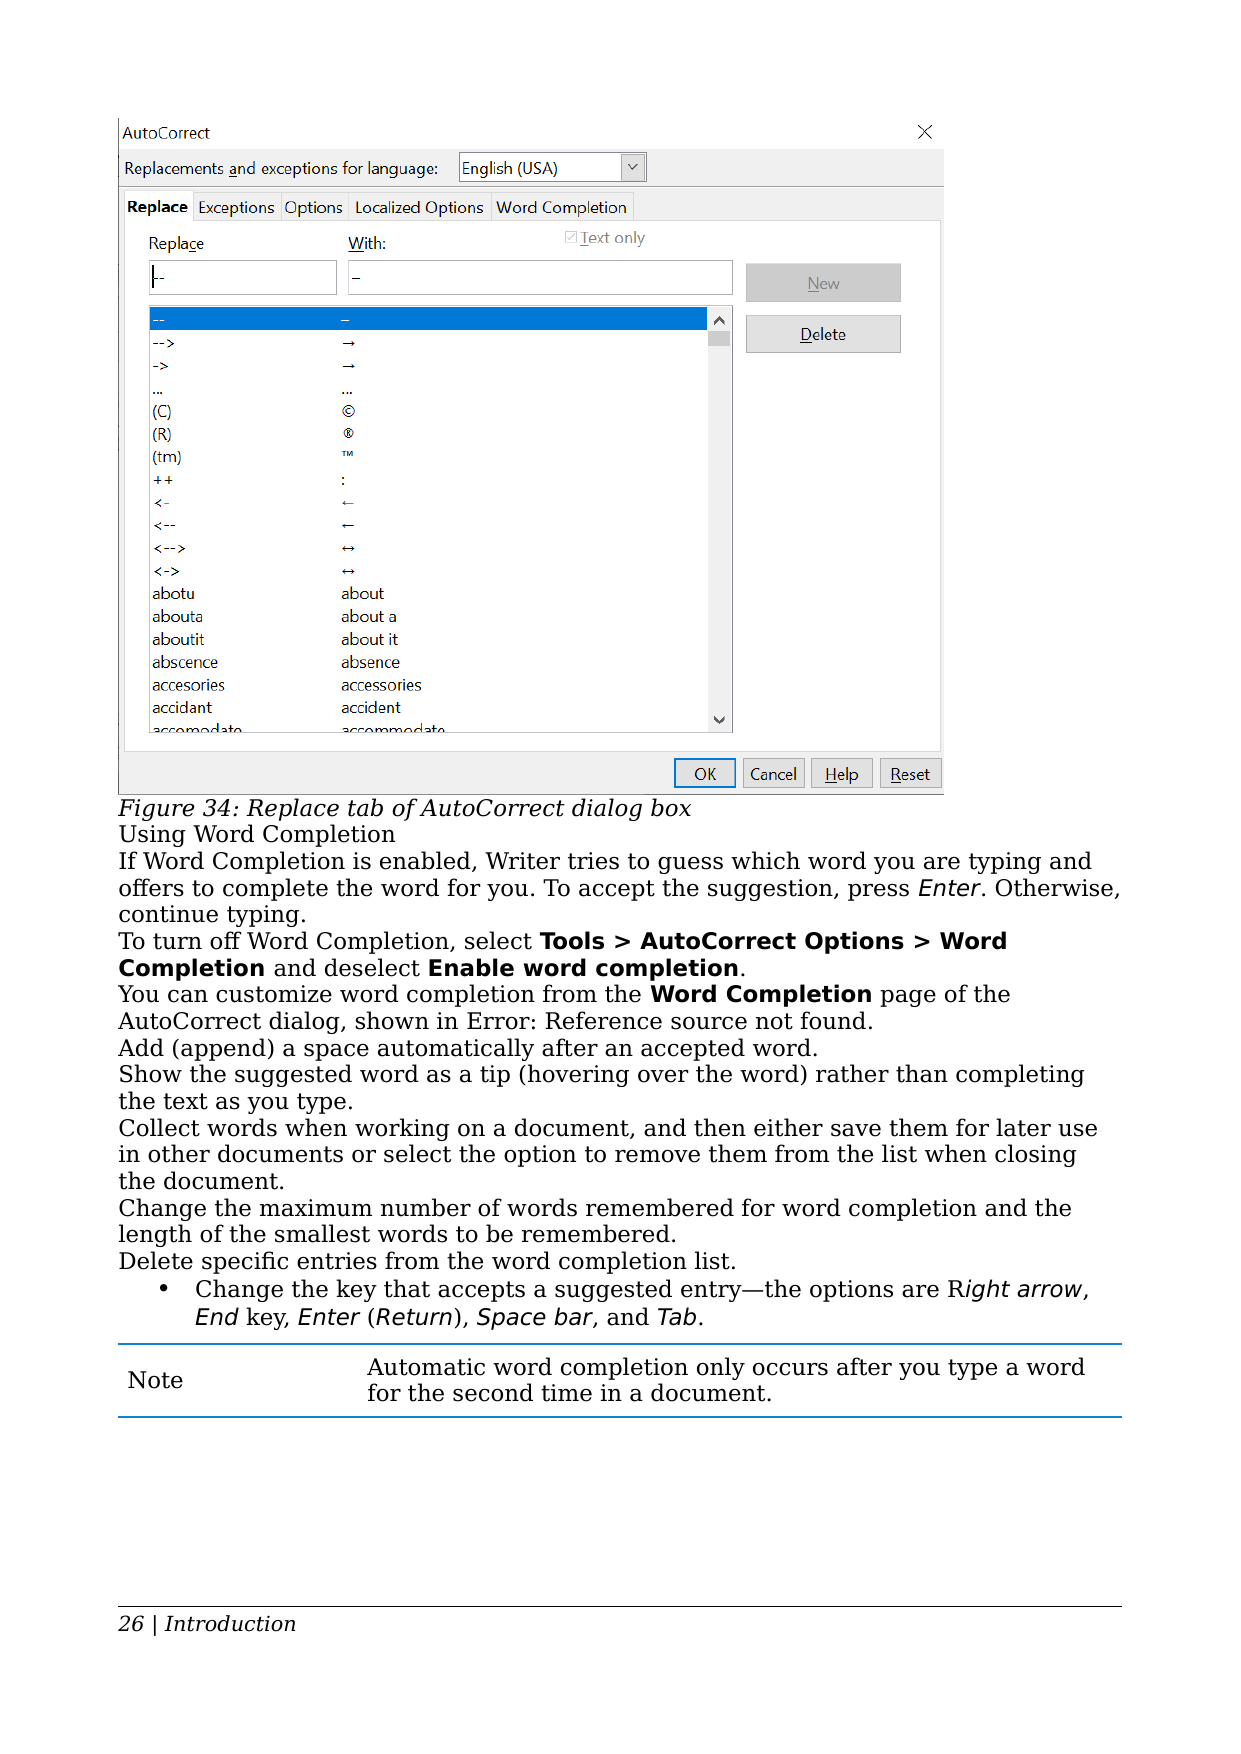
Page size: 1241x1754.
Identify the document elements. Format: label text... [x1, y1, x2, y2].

text You can customize word completion from the Word Completion page of the AutoCorrect dialog, shown in Error: Reference source not found. [118, 981, 1122, 1035]
text Change the maximum number of words remembered for word completion and the length of the smallest words to be remembered. [118, 1195, 1122, 1248]
table_header Note [118, 1345, 281, 1416]
text Delete specific entries from the word completion list. [118, 1248, 1122, 1275]
table_header Automatic word completion only occurs after you type a word for the second time in a document. [281, 1345, 1122, 1416]
text If Word Completion is enabled, Writer tries to guess which word you are typing and offers to complete the word for you. To accept the suggestion, press Enter. Otherwise, continue typing. [118, 848, 1122, 928]
text Figure 34: Replace tab of AutoCorrect dialog box [118, 795, 943, 821]
text Collect words when working on a document, and then either save them for later use in other documents or select the option to remove them from the list when closing the document. [118, 1115, 1122, 1195]
list Change the key that accepts a suggested entry—the options are Right arrow, End key, Enter (Return), Space bar, and Tab. [156, 1275, 1122, 1331]
text Add (append) a space automatically after an accepted word. [118, 1035, 1122, 1061]
text To turn off Word Completion, select Tools > AutoCorrect Options > Word Completion and deselect Enable word completion. [118, 928, 1122, 981]
text Show the suggested word as a tip (hovering over the word) rather than completing the text as you type. [118, 1061, 1122, 1115]
text Using Word Completion [118, 821, 1122, 848]
picture [118, 118, 944, 795]
